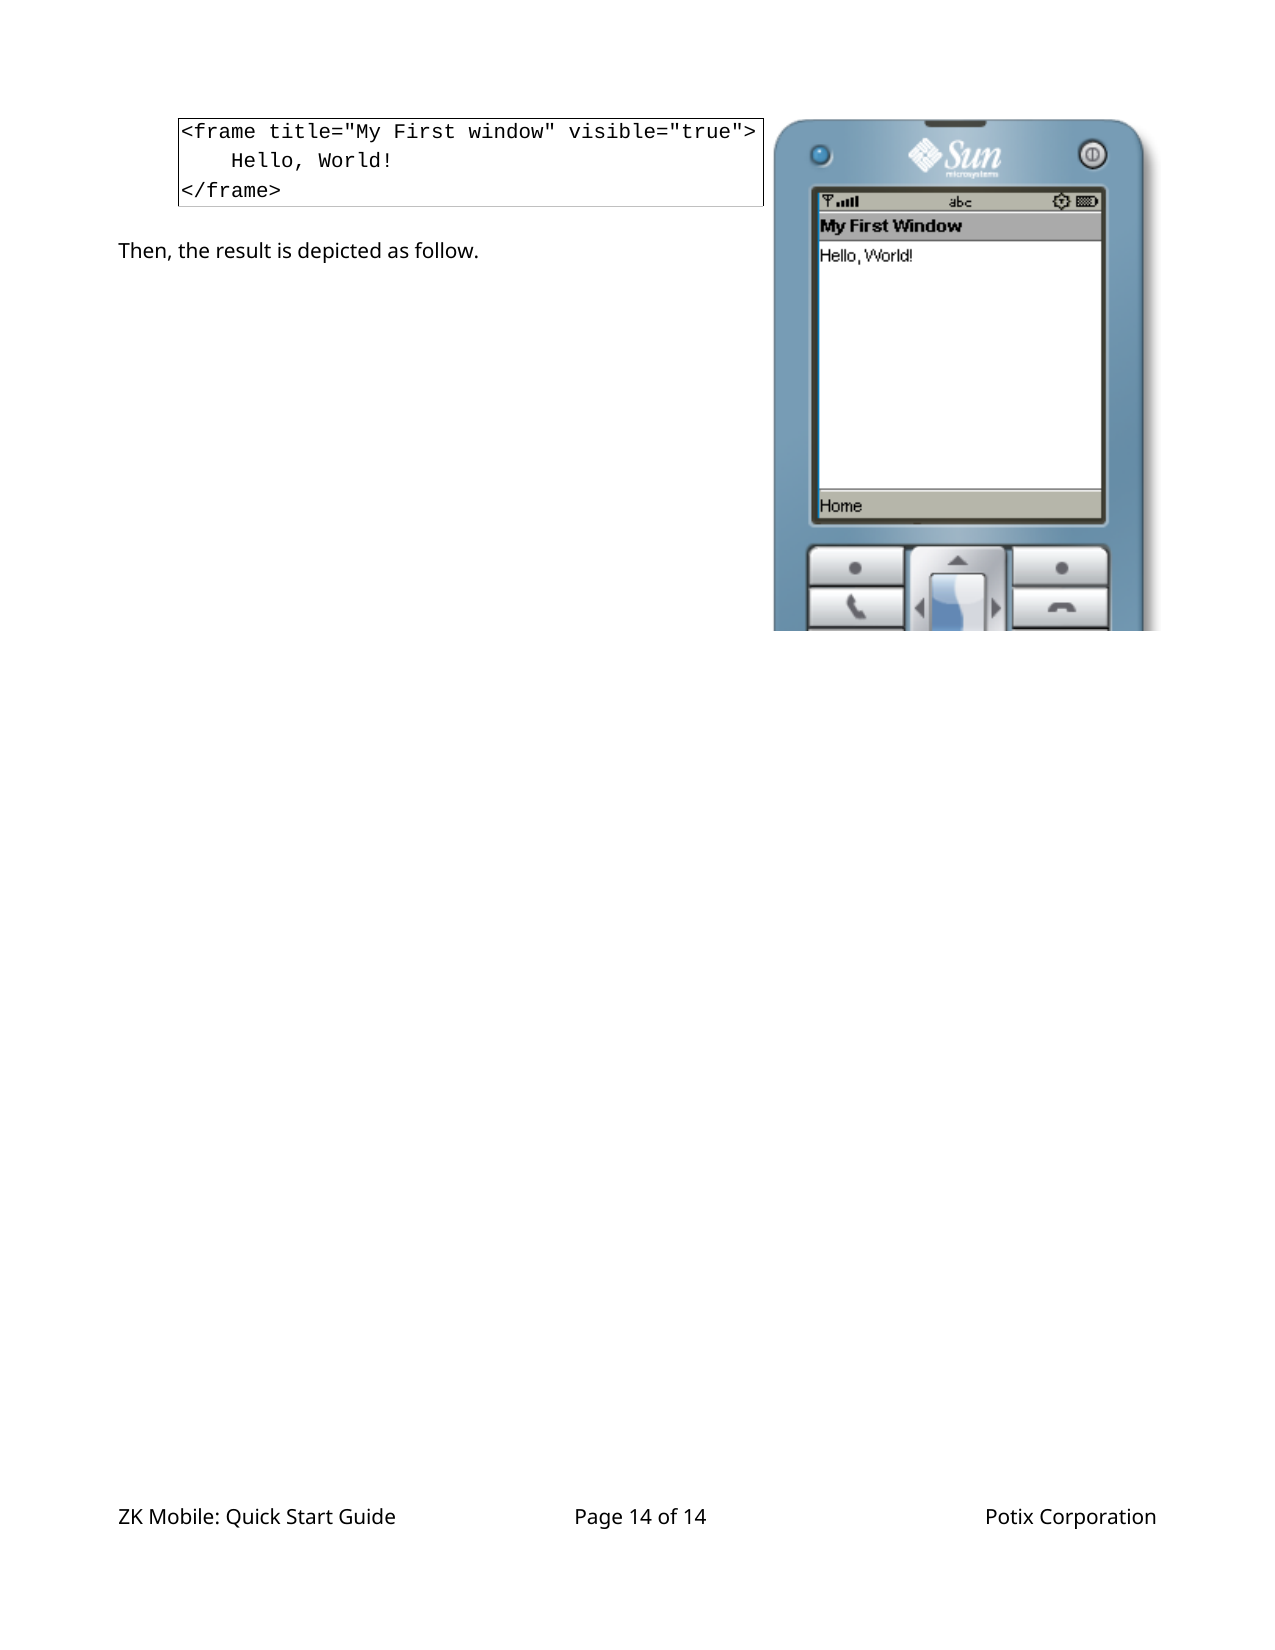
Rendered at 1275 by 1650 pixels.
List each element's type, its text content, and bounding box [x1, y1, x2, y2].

text Then, the result is depicted as follow. [118, 236, 771, 264]
picture [771, 118, 1161, 631]
text <frame title="My First window" visible="true"> Hello, World! </frame> [179, 119, 763, 206]
